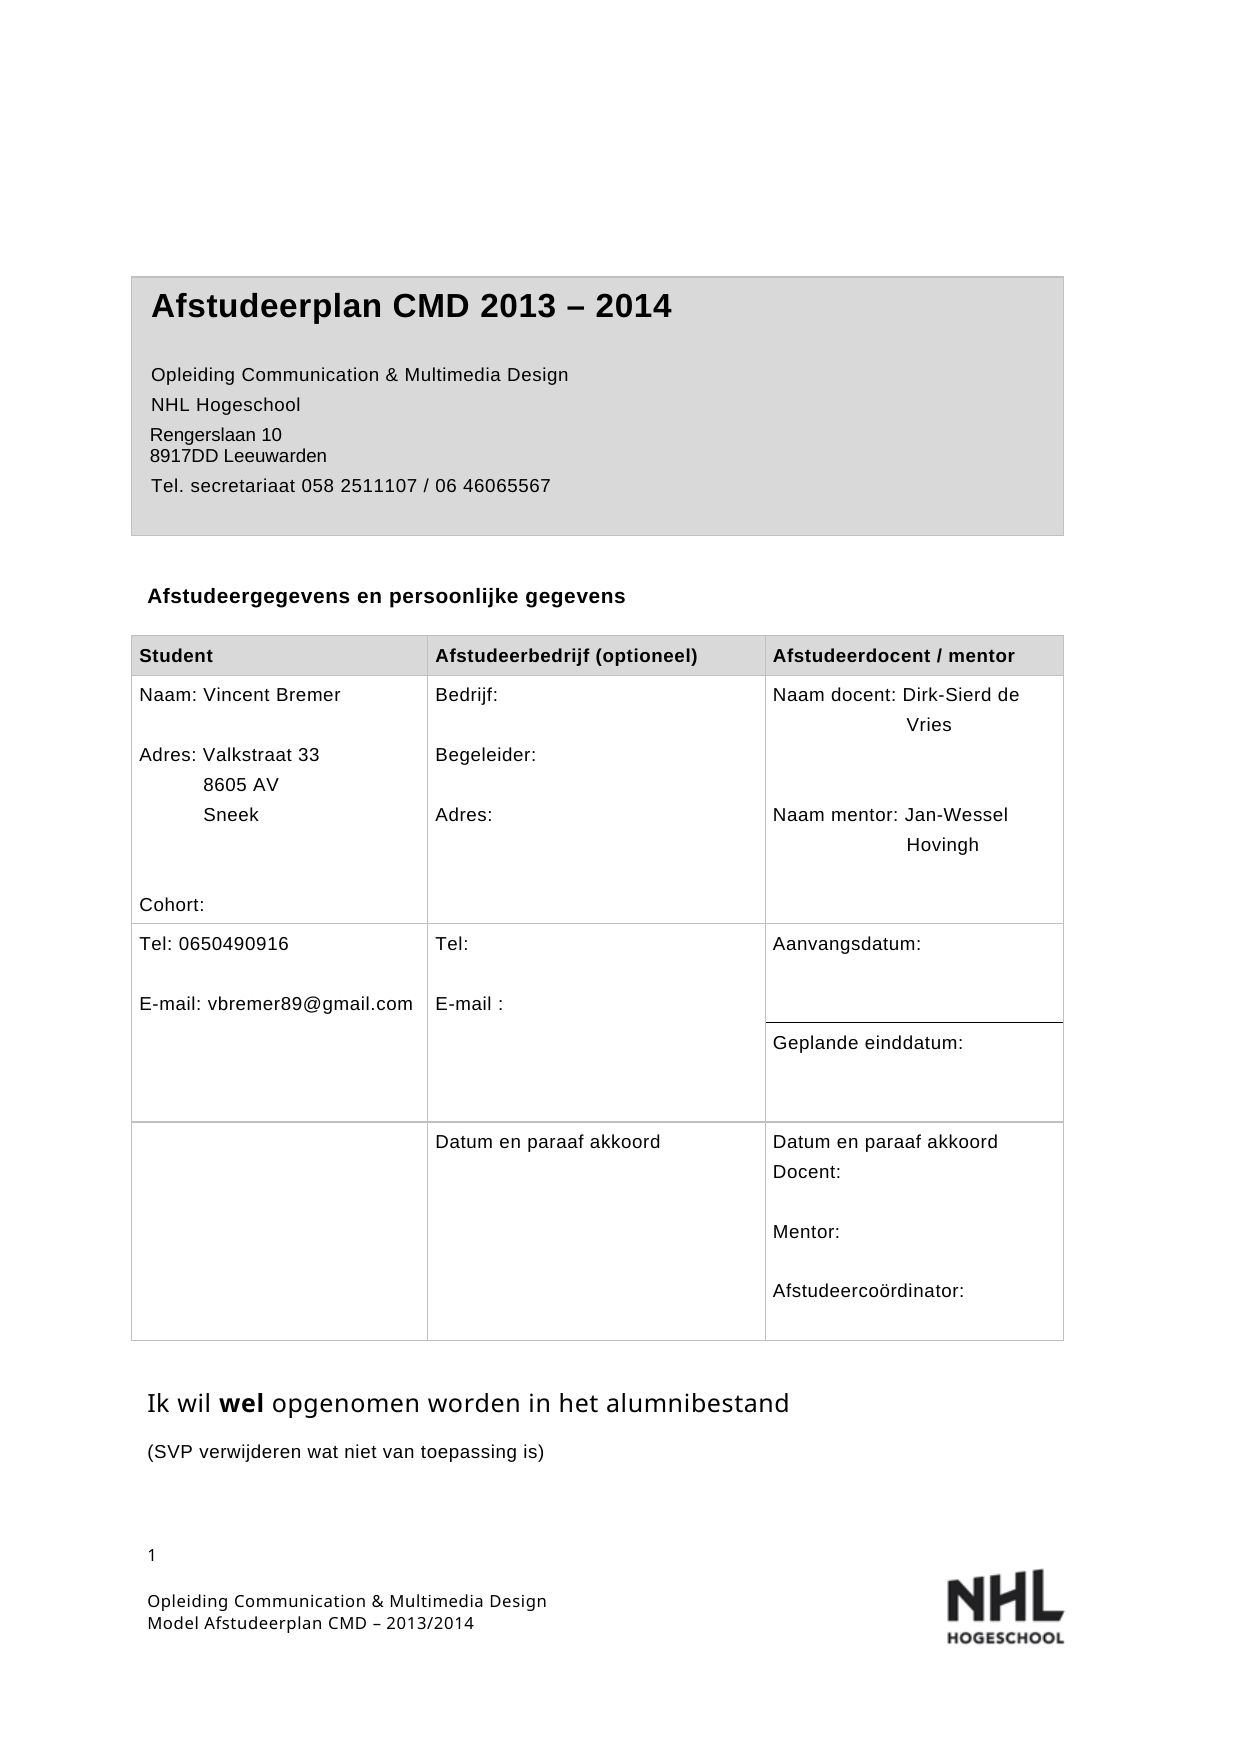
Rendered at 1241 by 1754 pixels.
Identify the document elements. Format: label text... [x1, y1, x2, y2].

table_cell Geplande einddatum: [766, 1023, 1063, 1121]
table_cell Aanvangsdatum: [766, 924, 1063, 1022]
table_cell Tel: E-mail : [428, 924, 765, 1121]
table_cell [132, 1123, 427, 1340]
table_cell Datum en paraaf akkoord [428, 1123, 765, 1340]
subtitle Afstudeergegevens en persoonlijke gegevens [147, 583, 1093, 607]
table_header Afstudeerdocent / mentor [766, 636, 1063, 675]
table_cell Naam docent: Dirk-Sierd de Vries Naam mentor: Jan-Wessel Hovingh [766, 676, 1063, 923]
text (SVP verwijderen wat niet van toepassing is) [147, 1441, 1093, 1462]
table_header Afstudeerplan CMD 2013 – 2014 Opleiding Communication & Multimedia Design NHL Hogeschool Rengerslaan 10 8917DD Leeuwarden Tel. secretariaat 058 2511107 / 06 46065567 [132, 278, 1063, 535]
table_cell Bedrijf: Begeleider: Adres: [428, 676, 765, 923]
table_cell Naam: Vincent Bremer Adres: Valkstraat 33 8605 AV Sneek Cohort: [132, 676, 427, 923]
table_cell Tel: 0650490916 E-mail: vbremer89@gmail.com [132, 924, 427, 1121]
table_header Student [132, 636, 427, 675]
text Ik wil wel opgenomen worden in het alumnibestand [147, 1385, 1093, 1419]
picture [943, 1564, 1067, 1647]
table_header Afstudeerbedrijf (optioneel) [428, 636, 765, 675]
table_cell Datum en paraaf akkoord Docent: Mentor: Afstudeercoördinator: [766, 1123, 1063, 1340]
